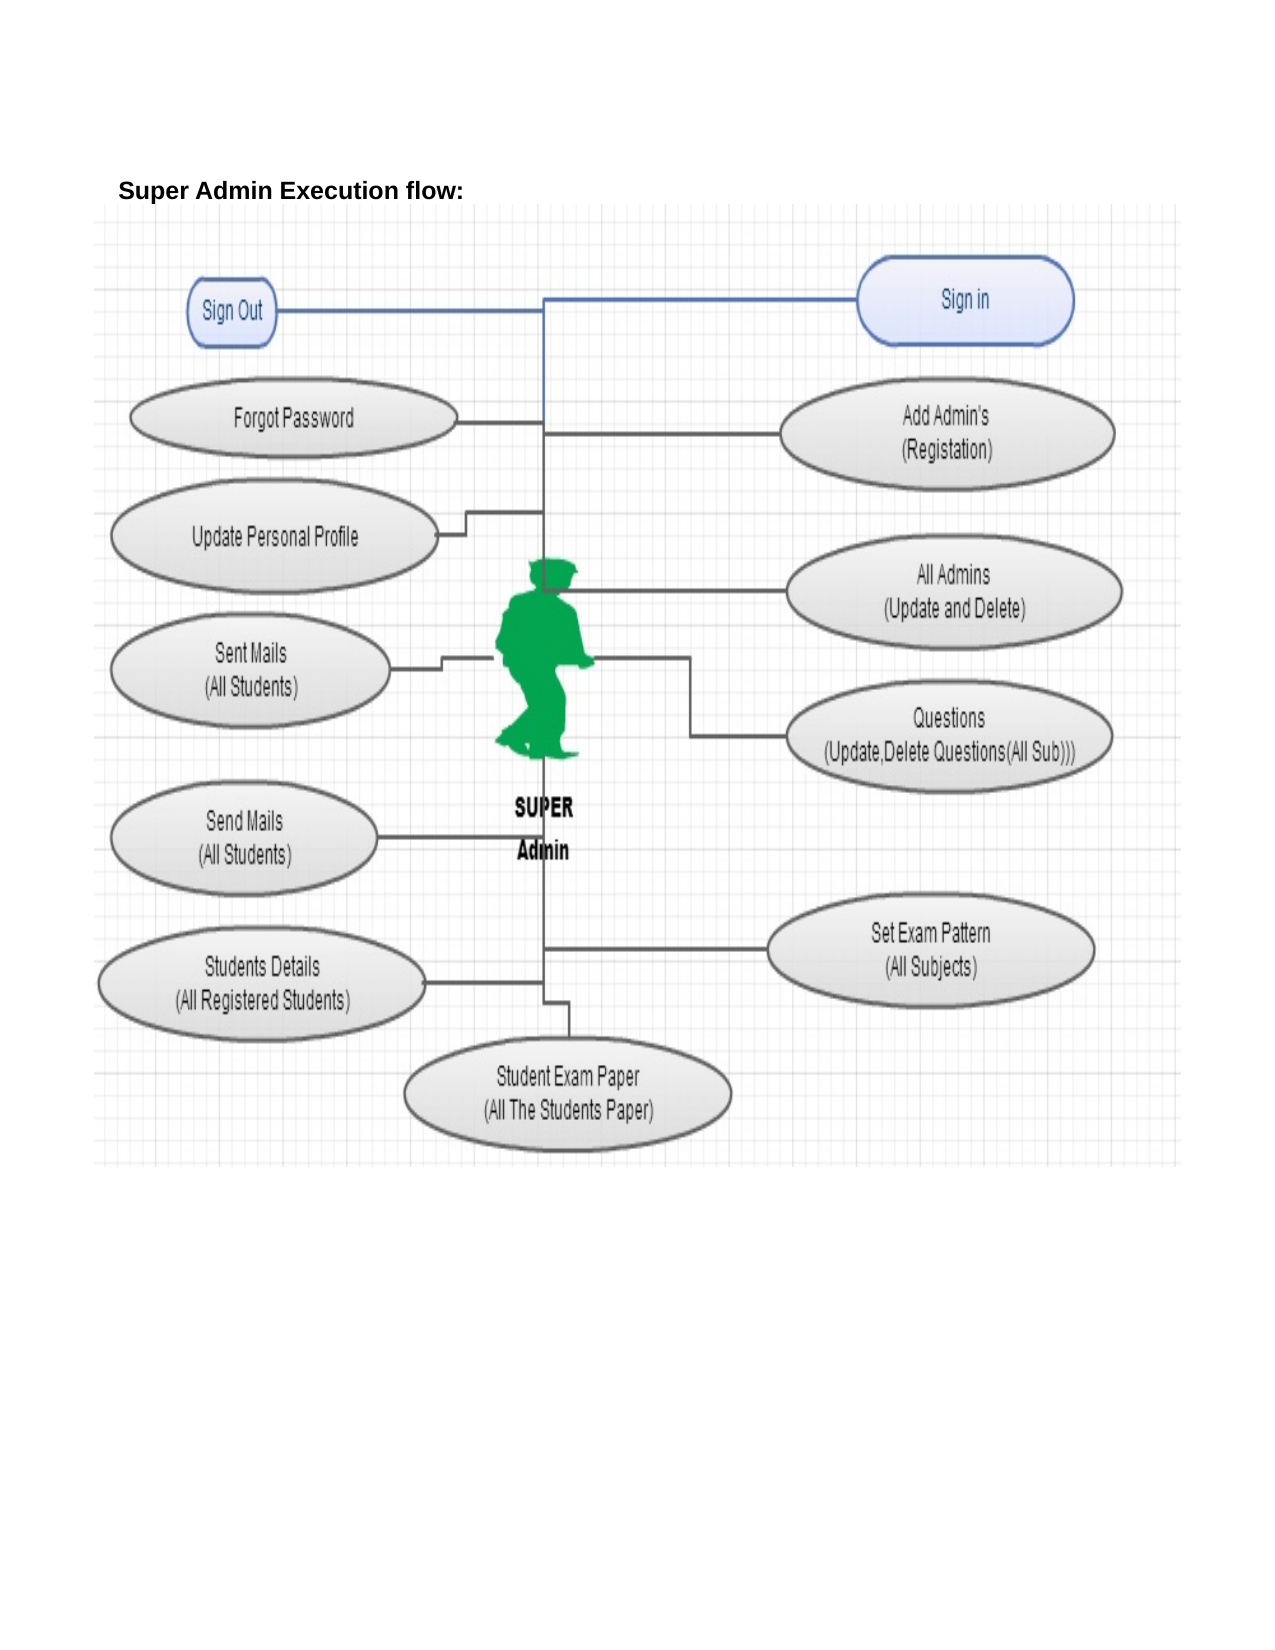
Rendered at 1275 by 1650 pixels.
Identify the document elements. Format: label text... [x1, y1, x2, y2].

picture [94, 204, 1181, 1167]
text Super Admin Execution flow: [118, 176, 1157, 204]
